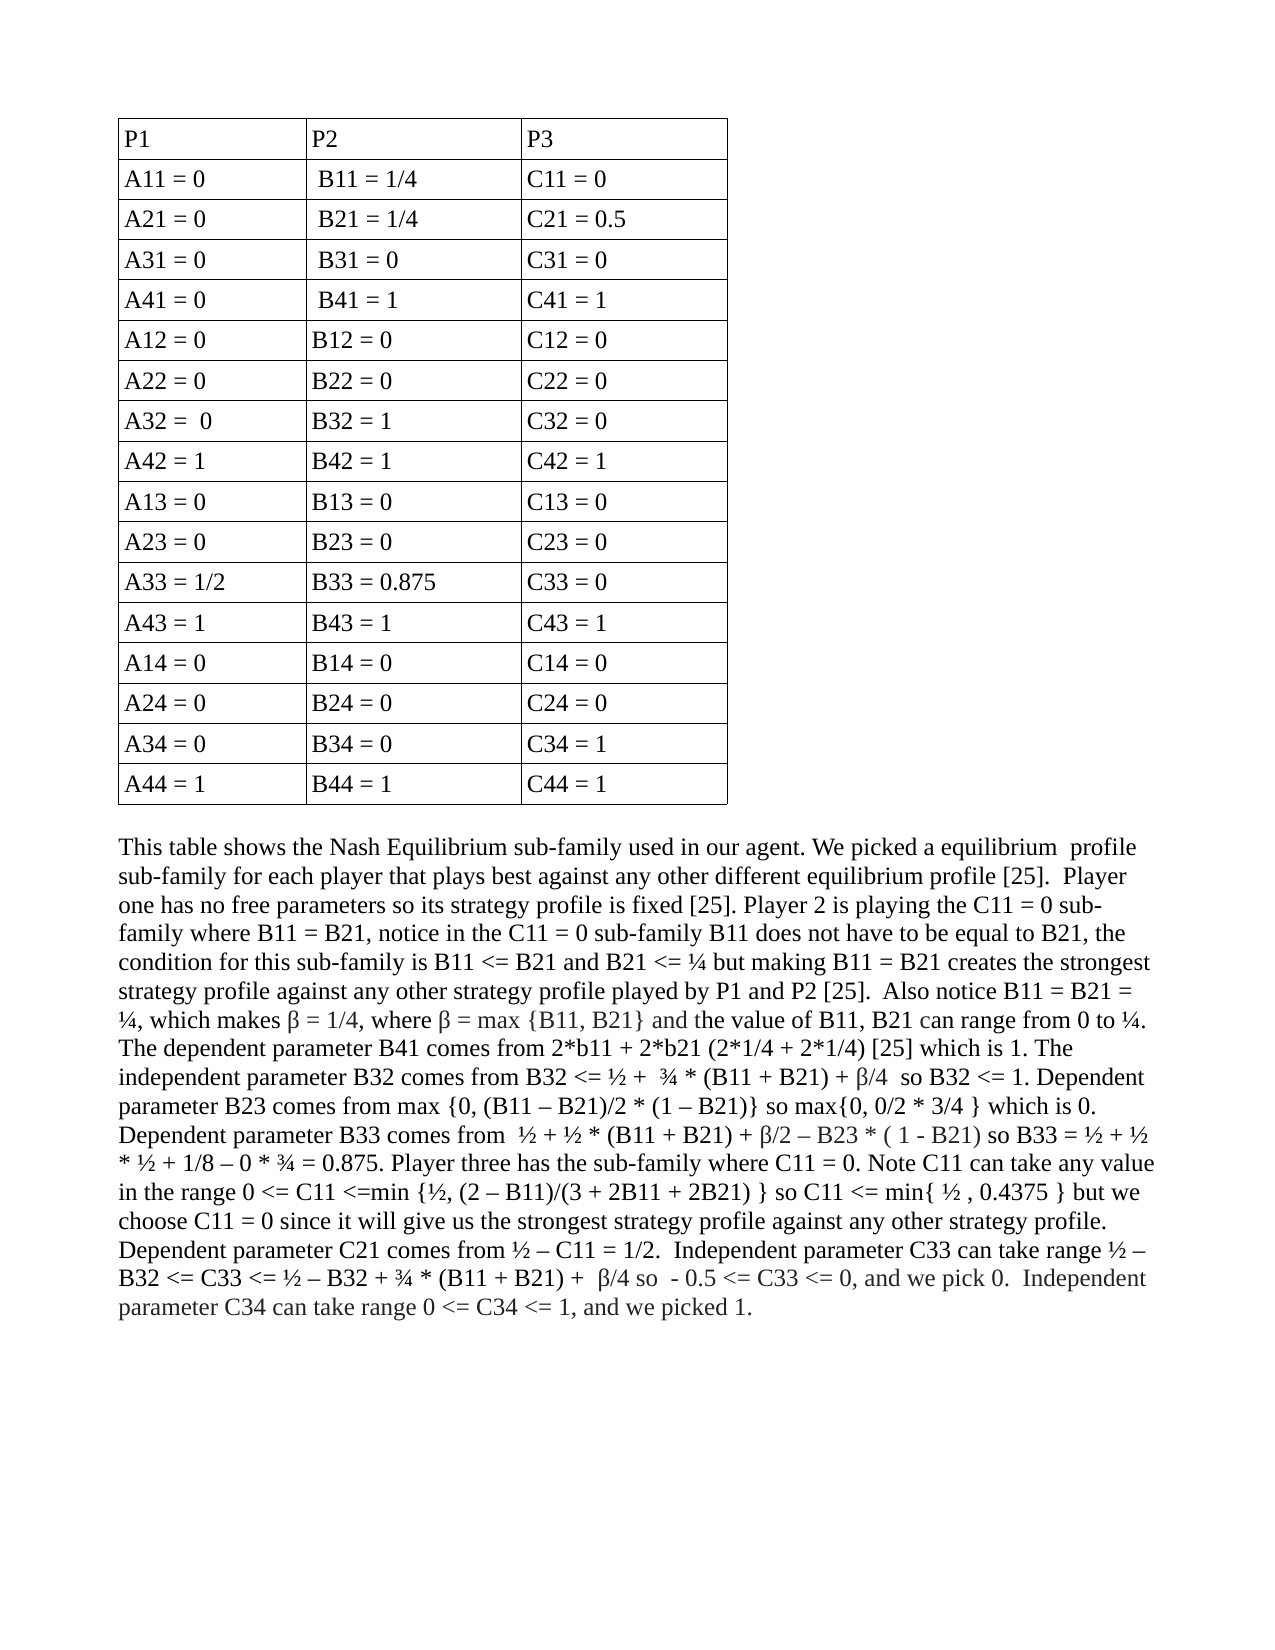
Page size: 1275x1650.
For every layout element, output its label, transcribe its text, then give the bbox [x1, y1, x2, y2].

table_header P3 [522, 119, 727, 158]
table_cell B44 = 1 [307, 764, 521, 803]
table_cell C32 = 0 [522, 401, 727, 441]
table_cell B14 = 0 [307, 643, 521, 682]
table_cell A41 = 0 [119, 280, 306, 320]
table_cell A12 = 0 [119, 321, 306, 360]
table_cell C31 = 0 [522, 240, 727, 279]
table_cell C12 = 0 [522, 321, 727, 360]
table_cell C42 = 1 [522, 442, 727, 481]
table_cell B41 = 1 [307, 280, 521, 320]
table_cell B21 = 1/4 [307, 200, 521, 239]
table_cell C44 = 1 [522, 764, 727, 803]
table_cell B31 = 0 [307, 240, 521, 279]
table_cell C23 = 0 [522, 522, 727, 562]
table_cell C22 = 0 [522, 361, 727, 400]
table_cell A33 = 1/2 [119, 563, 306, 602]
table_cell B34 = 0 [307, 724, 521, 763]
table_cell B22 = 0 [307, 361, 521, 400]
table_cell B43 = 1 [307, 603, 521, 642]
table_cell B32 = 1 [307, 401, 521, 441]
table_cell A42 = 1 [119, 442, 306, 481]
table_cell B24 = 0 [307, 684, 521, 723]
table_cell C13 = 0 [522, 482, 727, 521]
table_cell C21 = 0.5 [522, 200, 727, 239]
table_cell C11 = 0 [522, 160, 727, 199]
text This table shows the Nash Equilibrium sub-family used in our agent. We picked a equilibrium profile sub-family for each player that plays best against any other different equilibrium profile [25]. Player one has no free parameters so its strategy profile is fixed [25]. Player 2 is playing the C11 = 0 sub-family where B11 = B21, notice in the C11 = 0 sub-family B11 does not have to be equal to B21, the condition for this sub-family is B11 <= B21 and B21 <= ¼ but making B11 = B21 creates the strongest strategy profile against any other strategy profile played by P1 and P2 [25]. Also notice B11 = B21 = ¼, which makes β = 1/4, where β = max {B11, B21} and the value of B11, B21 can range from 0 to ¼. The dependent parameter B41 comes from 2*b11 + 2*b21 (2*1/4 + 2*1/4) [25] which is 1. The independent parameter B32 comes from B32 <= ½ + ¾ * (B11 + B21) + β/4 so B32 <= 1. Dependent parameter B23 comes from max {0, (B11 – B21)/2 * (1 – B21)} so max{0, 0/2 * 3/4 } which is 0. Dependent parameter B33 comes from ½ + ½ * (B11 + B21) + β/2 – B23 * ( 1 - B21) so B33 = ½ + ½ * ½ + 1/8 – 0 * ¾ = 0.875. Player three has the sub-family where C11 = 0. Note C11 can take any value in the range 0 <= C11 <=min {½, (2 – B11)/(3 + 2B11 + 2B21) } so C11 <= min{ ½ , 0.4375 } but we choose C11 = 0 since it will give us the strongest strategy profile against any other strategy profile. Dependent parameter C21 comes from ½ – C11 = 1/2. Independent parameter C33 can take range ½ – B32 <= C33 <= ½ – B32 + ¾ * (B11 + B21) + β/4 so - 0.5 <= C33 <= 0, and we pick 0. Independent parameter C34 can take range 0 <= C34 <= 1, and we picked 1. [118, 832, 1157, 1321]
table_header P2 [307, 119, 521, 158]
table_cell A31 = 0 [119, 240, 306, 279]
table_cell B42 = 1 [307, 442, 521, 481]
table_header P1 [119, 119, 306, 158]
table_cell A23 = 0 [119, 522, 306, 562]
table_cell A34 = 0 [119, 724, 306, 763]
table_cell A32 = 0 [119, 401, 306, 441]
table_cell B12 = 0 [307, 321, 521, 360]
table_cell C41 = 1 [522, 280, 727, 320]
table_cell B33 = 0.875 [307, 563, 521, 602]
table_cell C24 = 0 [522, 684, 727, 723]
table_cell C14 = 0 [522, 643, 727, 682]
table_cell A11 = 0 [119, 160, 306, 199]
table_cell C43 = 1 [522, 603, 727, 642]
table_cell A43 = 1 [119, 603, 306, 642]
table_cell A24 = 0 [119, 684, 306, 723]
table_cell C34 = 1 [522, 724, 727, 763]
table_cell B23 = 0 [307, 522, 521, 562]
table_cell C33 = 0 [522, 563, 727, 602]
table_cell A13 = 0 [119, 482, 306, 521]
table_cell A44 = 1 [119, 764, 306, 803]
table_cell B11 = 1/4 [307, 160, 521, 199]
table_cell A22 = 0 [119, 361, 306, 400]
table_cell A21 = 0 [119, 200, 306, 239]
table_cell B13 = 0 [307, 482, 521, 521]
table_cell A14 = 0 [119, 643, 306, 682]
